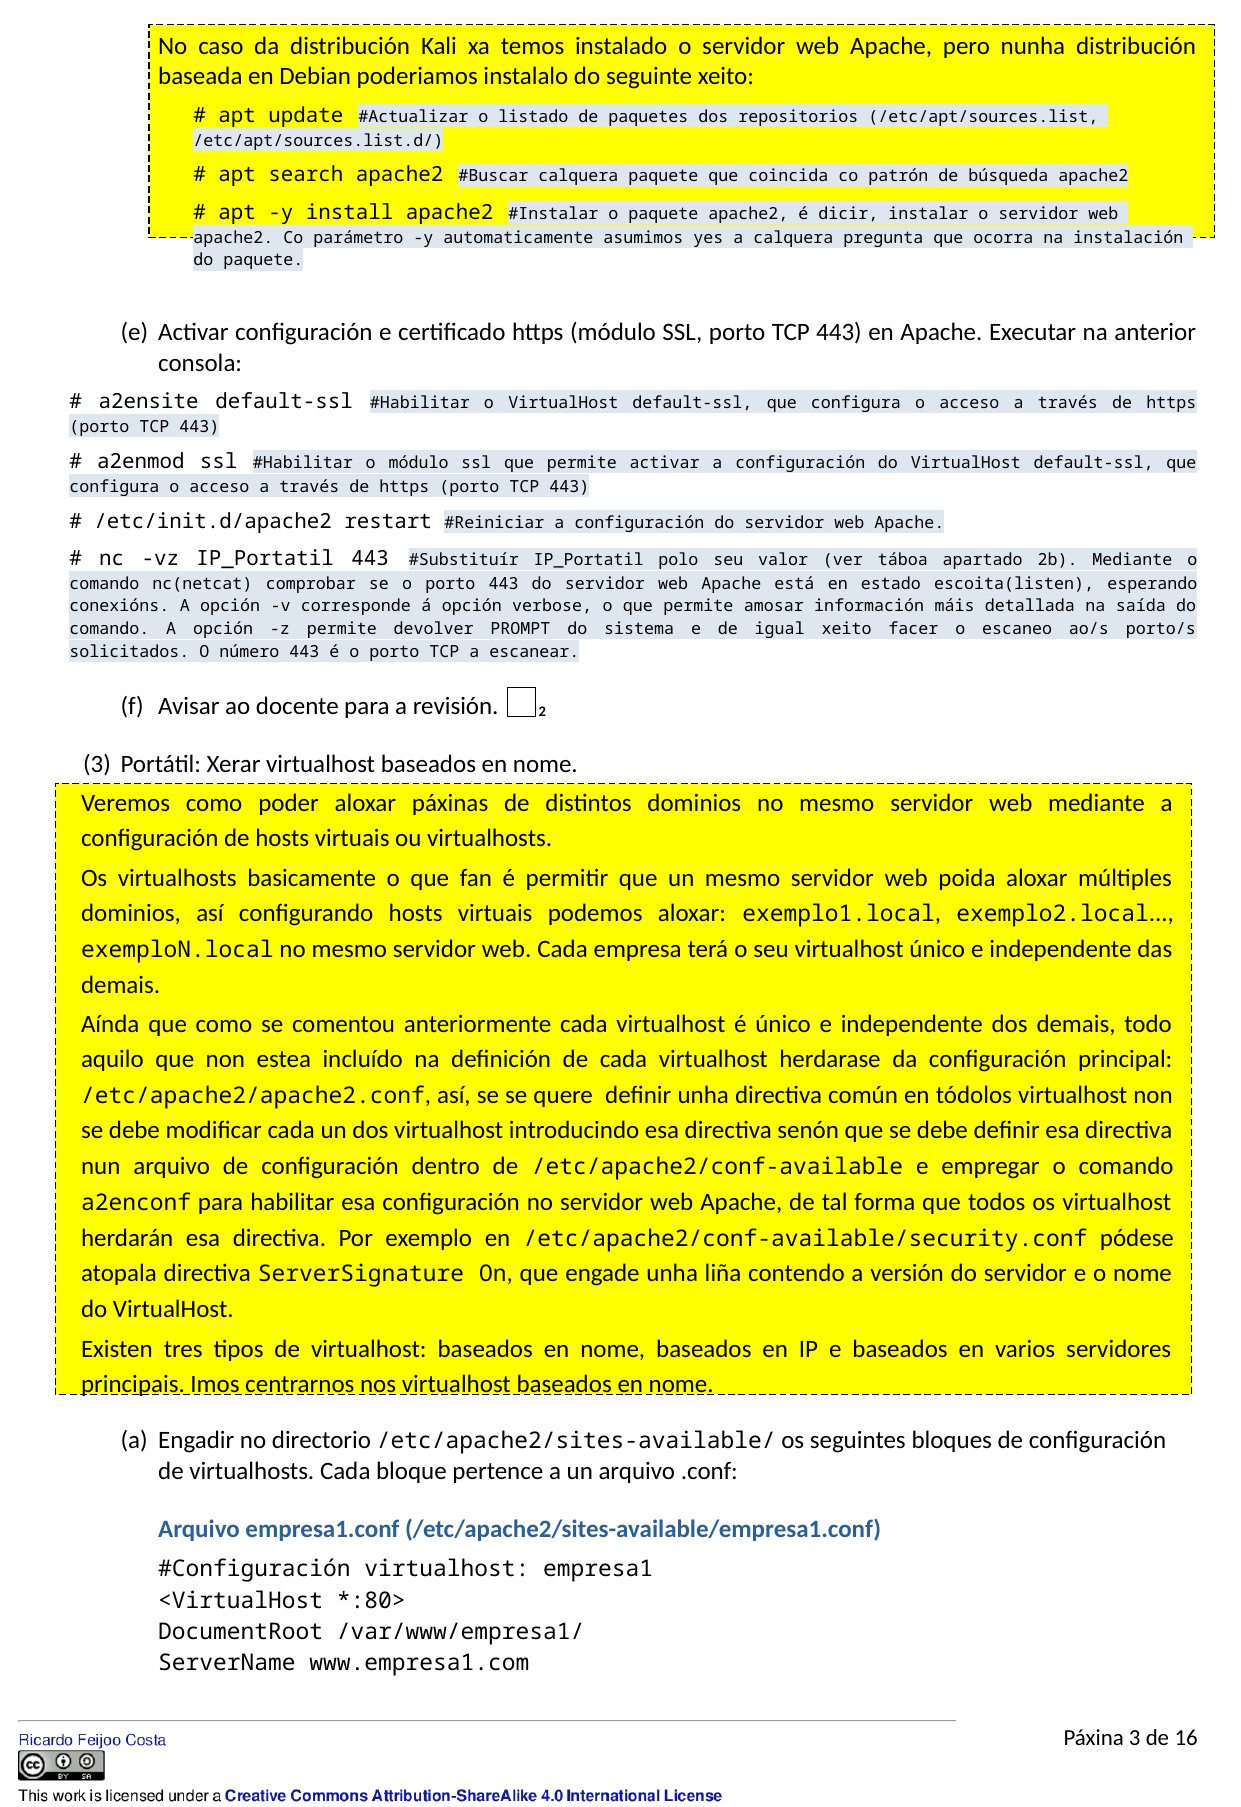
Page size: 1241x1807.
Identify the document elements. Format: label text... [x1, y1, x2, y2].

list Veremos como poder aloxar páxinas de distintos dominios no mesmo servidor web mediante a configuración de hosts virtuais ou virtualhosts. [45, 787, 1174, 853]
list # apt search apache2 #Buscar calquera paquete que coincida co patrón de búsqueda apache2 [158, 159, 1197, 188]
list No caso da distribución Kali xa temos instalado o servidor web Apache, pero nunha distribución baseada en Debian poderiamos instalalo do seguinte xeito: [120, 30, 1197, 91]
list Aínda que como se comentou anteriormente cada virtualhost é único e independente dos demais, todo aquilo que non estea incluído na definición de cada virtualhost herdarase da configuración principal: /etc/apache2/apache2.conf, así, se se quere definir unha directiva común en tódolos virtualhost non se debe modificar cada un dos virtualhost introducindo esa directiva senón que se debe definir esa directiva nun arquivo de configuración dentro de /etc/apache2/conf-available e empregar o comando a2enconf para habilitar esa configuración no servidor web Apache, de tal forma que todos os virtualhost herdarán esa directiva. Por exemplo en /etc/apache2/conf-available/security.conf pódese atopala directiva ServerSignature On, que engade unha liña contendo a versión do servidor e o nome do VirtualHost. [45, 1008, 1174, 1324]
picture [8, 1715, 957, 1806]
list Activar configuración e certificado https (módulo SSL, porto TCP 443) en Apache. Executar na anterior consola: [120, 316, 1197, 377]
list Arquivo empresa1.conf (/etc/apache2/sites-available/empresa1.conf) [120, 1513, 1197, 1543]
list #Configuración virtualhost: empresa1 <VirtualHost *:80> DocumentRoot /var/www/empresa1/ ServerName www.empresa1.com [120, 1552, 1197, 1677]
list Avisar ao docente para a revisión. 2 [120, 690, 1197, 720]
list Engadir no directorio /etc/apache2/sites-available/ os seguintes bloques de configuración de virtualhosts. Cada bloque pertence a un arquivo .conf: [120, 1423, 1197, 1485]
list # a2enmod ssl #Habilitar o módulo ssl que permite activar a configuración do VirtualHost default-ssl, que configura o acceso a través de https (porto TCP 443) [34, 446, 1197, 497]
list # /etc/init.d/apache2 restart #Reiniciar a configuración do servidor web Apache. [34, 506, 1197, 534]
list Existen tres tipos de virtualhost: baseados en nome, baseados en IP e baseados en varios servidores principais. Imos centrarnos nos virtualhost baseados en nome. [45, 1333, 1174, 1398]
list # nc -vz IP_Portatil 443 #Substituír IP_Portatil polo seu valor (ver táboa apartado 2b). Mediante o comando nc(netcat) comprobar se o porto 443 do servidor web Apache está en estado escoita(listen), esperando conexións. A opción -v corresponde á opción verbose, o que permite amosar información máis detallada na saída do comando. A opción -z permite devolver PROMPT do sistema e de igual xeito facer o escaneo ao/s porto/s solicitados. O número 443 é o porto TCP a escanear. [34, 543, 1197, 662]
list Os virtualhosts basicamente o que fan é permitir que un mesmo servidor web poida aloxar múltiples dominios, así configurando hosts virtuais podemos aloxar: exemplo1.local, exemplo2.local..., exemploN.local no mesmo servidor web. Cada empresa terá o seu virtualhost único e independente das demais. [45, 862, 1174, 999]
list Portátil: Xerar virtualhost baseados en nome. [83, 748, 1197, 779]
list # apt -y install apache2 #Instalar o paquete apache2, é dicir, instalar o servidor web apache2. Co parámetro -y automaticamente asumimos yes a calquera pregunta que ocorra na instalación do paquete. [158, 197, 1197, 271]
list # a2ensite default-ssl #Habilitar o VirtualHost default-ssl, que configura o acceso a través de https (porto TCP 443) [34, 386, 1197, 437]
list # apt update #Actualizar o listado de paquetes dos repositorios (/etc/apt/sources.list, /etc/apt/sources.list.d/) [158, 100, 1197, 151]
